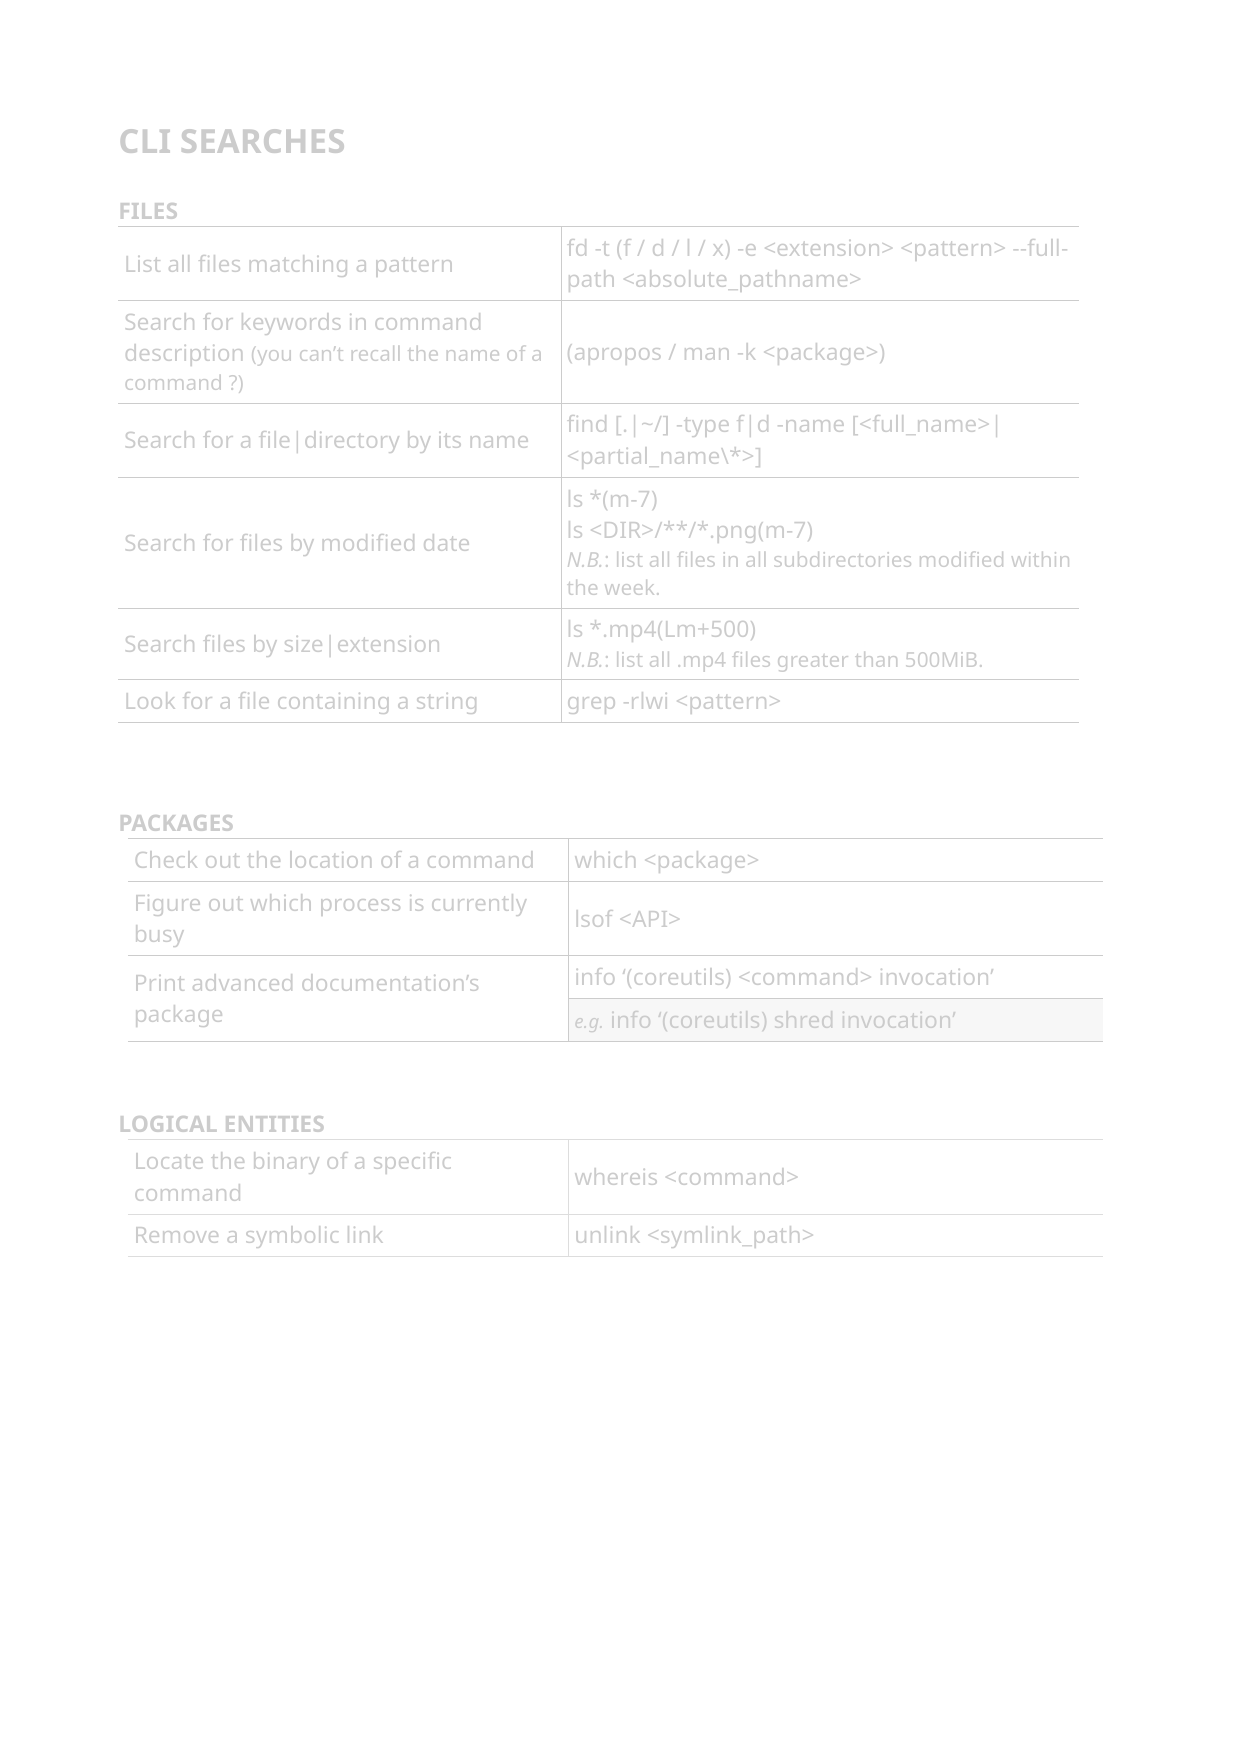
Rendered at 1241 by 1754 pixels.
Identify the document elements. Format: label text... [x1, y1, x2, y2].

table_cell unlink <symlink_path> [569, 1215, 1103, 1256]
text CLI SEARCHES [118, 118, 1122, 163]
table_header which <package> [569, 839, 1103, 881]
table_cell Search for a file|directory by its name [118, 404, 561, 477]
table_cell ls *.mp4(Lm+500) N.B.: list all .mp4 files greater than 500MiB. [562, 609, 1079, 679]
table_cell Look for a file containing a string [118, 680, 561, 722]
table_cell Figure out which process is currently busy [128, 882, 568, 955]
table_header fd -t (f / d / l / x) -e <extension> <pattern> --full-path <absolute_pathname> [562, 227, 1079, 300]
table_cell find [.|~/] -type f|d -name [<full_name>|<partial_name\*>] [562, 404, 1079, 477]
table_header whereis <command> [569, 1140, 1103, 1213]
text PACKAGES [118, 807, 1122, 838]
table_cell (apropos / man -k <package>) [562, 301, 1079, 403]
table_cell ls *(m-7) ls <DIR>/**/*.png(m-7) N.B.: list all files in all subdirectories modified within the week. [562, 478, 1079, 608]
text FILES [118, 195, 1122, 226]
table_cell Print advanced documentation’s package [128, 956, 568, 1041]
table_header List all files matching a pattern [118, 227, 561, 300]
table_header Locate the binary of a specific command [128, 1140, 568, 1213]
table_header Check out the location of a command [128, 839, 568, 881]
table_cell Search for files by modified date [118, 478, 561, 608]
table_cell Remove a symbolic link [128, 1215, 568, 1256]
table_cell e.g. info ‘(coreutils) shred invocation’ [569, 999, 1103, 1041]
text LOGICAL ENTITIES [118, 1108, 1122, 1139]
table_cell info ‘(coreutils) <command> invocation’ [569, 956, 1103, 998]
table_cell lsof <API> [569, 882, 1103, 955]
table_cell Search for keywords in command description (you can’t recall the name of a command ?) [118, 301, 561, 403]
table_cell grep -rlwi <pattern> [562, 680, 1079, 722]
table_cell Search files by size|extension [118, 609, 561, 679]
